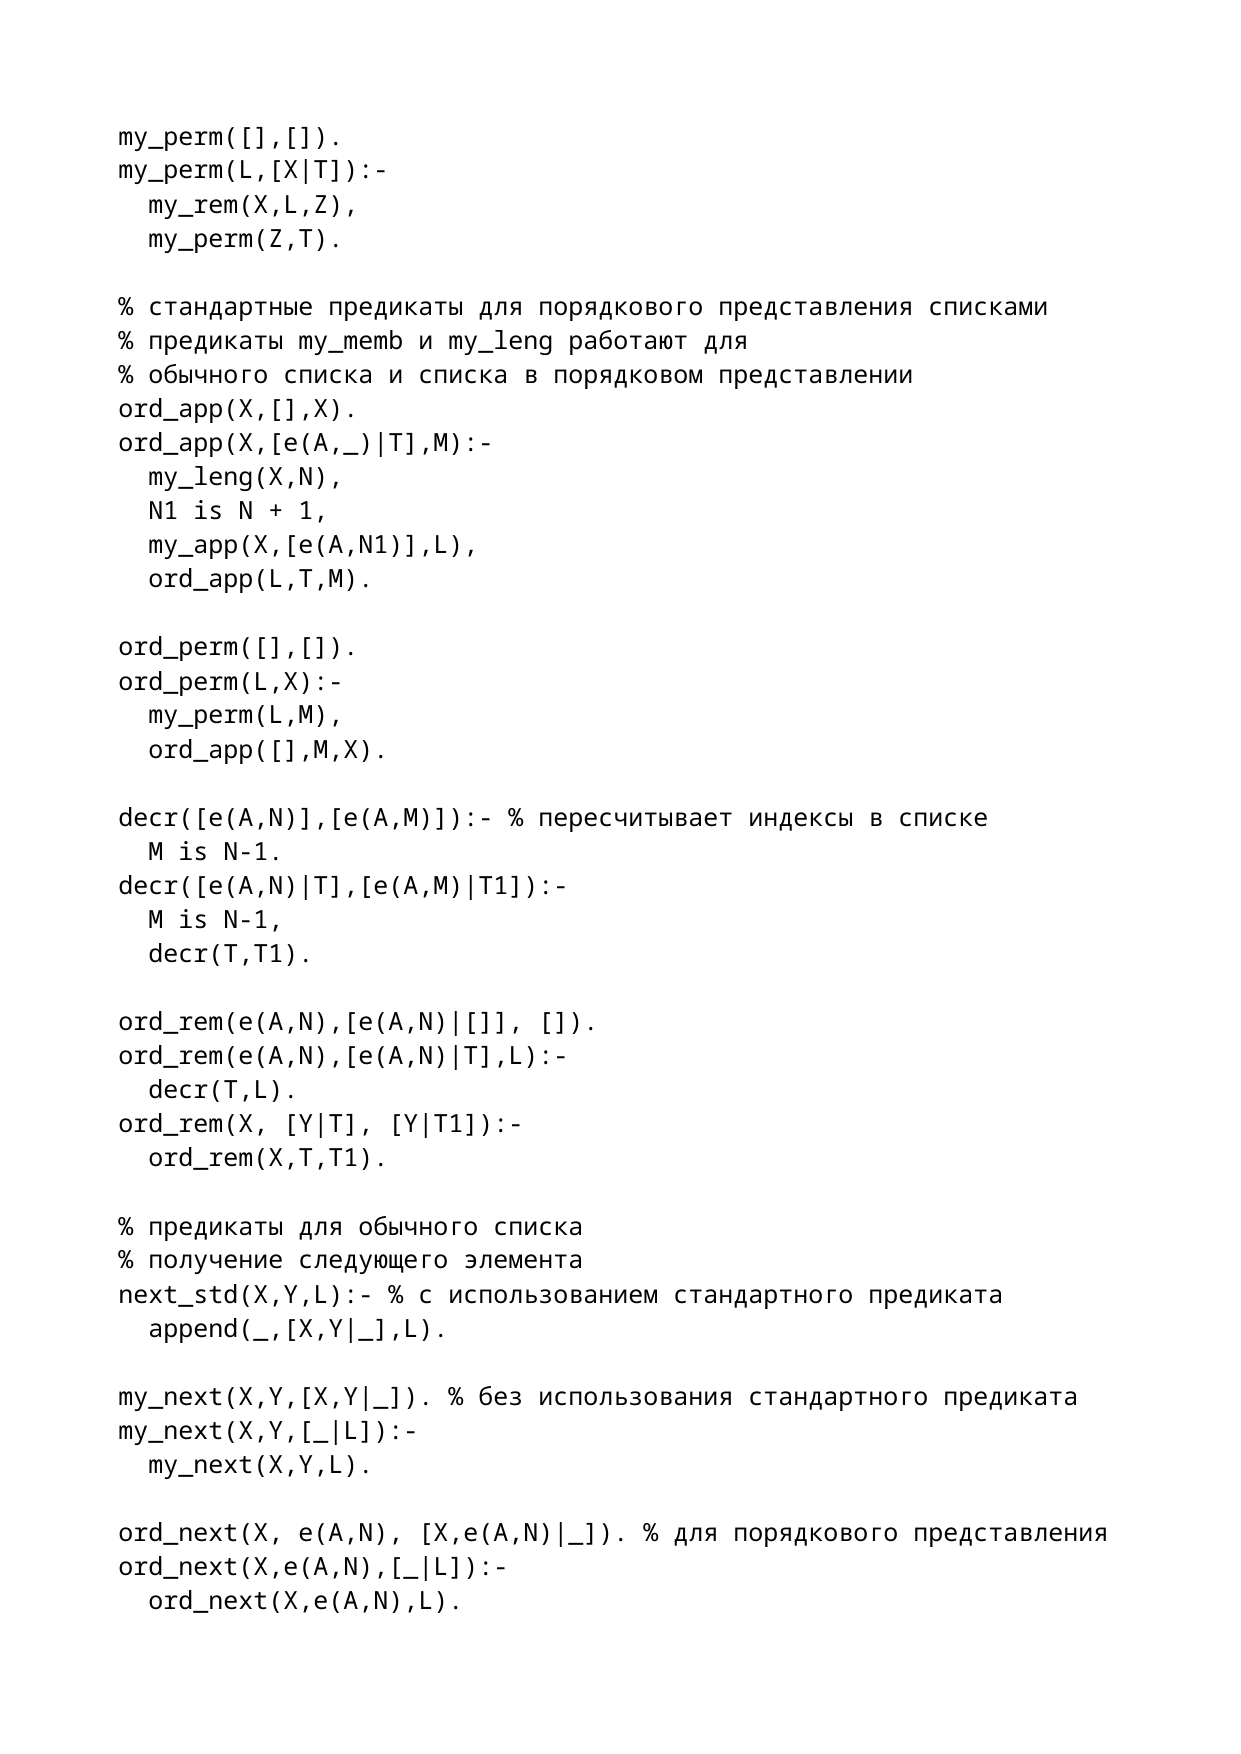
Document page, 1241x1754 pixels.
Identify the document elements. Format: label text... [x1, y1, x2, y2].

text my_perm(L,M), [118, 697, 1122, 731]
text ord_rem(e(A,N),[e(A,N)|T],L):- [118, 1038, 1122, 1072]
text ord_app([],M,X). [118, 731, 1122, 765]
text ord_rem(X, [Y|T], [Y|T1]):- [118, 1106, 1122, 1140]
text ord_next(X,e(A,N),[_|L]):- [118, 1549, 1122, 1583]
text decr(T,L). [118, 1072, 1122, 1106]
text my_rem(X,L,Z), [118, 186, 1122, 220]
text % стандартные предикаты для порядкового представления списками [118, 288, 1122, 322]
text next_std(X,Y,L):- % с использованием стандартного предиката [118, 1276, 1122, 1310]
text % получение следующего элемента [118, 1242, 1122, 1276]
text decr(T,T1). [118, 936, 1122, 970]
text ord_app(X,[],X). [118, 391, 1122, 425]
text my_perm([],[]). [118, 118, 1122, 152]
text ord_app(L,T,M). [118, 561, 1122, 595]
text my_perm(Z,T). [118, 220, 1122, 254]
text ord_rem(e(A,N),[e(A,N)|[]], []). [118, 1004, 1122, 1038]
text my_perm(L,[X|T]):- [118, 152, 1122, 186]
text % предикаты my_memb и my_leng работают для [118, 322, 1122, 357]
text ord_next(X, e(A,N), [X,e(A,N)|_]). % для порядкового представления [118, 1515, 1122, 1549]
text ord_rem(X,T,T1). [118, 1140, 1122, 1174]
text my_app(X,[e(A,N1)],L), [118, 527, 1122, 561]
text decr([e(A,N)],[e(A,M)]):- % пересчитывает индексы в списке [118, 799, 1122, 833]
text % обычного списка и списка в порядковом представлении [118, 357, 1122, 391]
text ord_perm(L,X):- [118, 663, 1122, 697]
text my_next(X,Y,L). [118, 1447, 1122, 1481]
text M is N-1, [118, 902, 1122, 936]
text my_next(X,Y,[_|L]):- [118, 1412, 1122, 1447]
text append(_,[X,Y|_],L). [118, 1310, 1122, 1344]
text decr([e(A,N)|T],[e(A,M)|T1]):- [118, 867, 1122, 902]
text my_leng(X,N), [118, 459, 1122, 493]
text % предикаты для обычного списка [118, 1208, 1122, 1242]
text N1 is N + 1, [118, 493, 1122, 527]
text ord_perm([],[]). [118, 629, 1122, 663]
text M is N-1. [118, 833, 1122, 867]
text my_next(X,Y,[X,Y|_]). % без использования стандартного предиката [118, 1378, 1122, 1412]
text ord_next(X,e(A,N),L). [118, 1583, 1122, 1617]
text ord_app(X,[e(A,_)|T],M):- [118, 425, 1122, 459]
